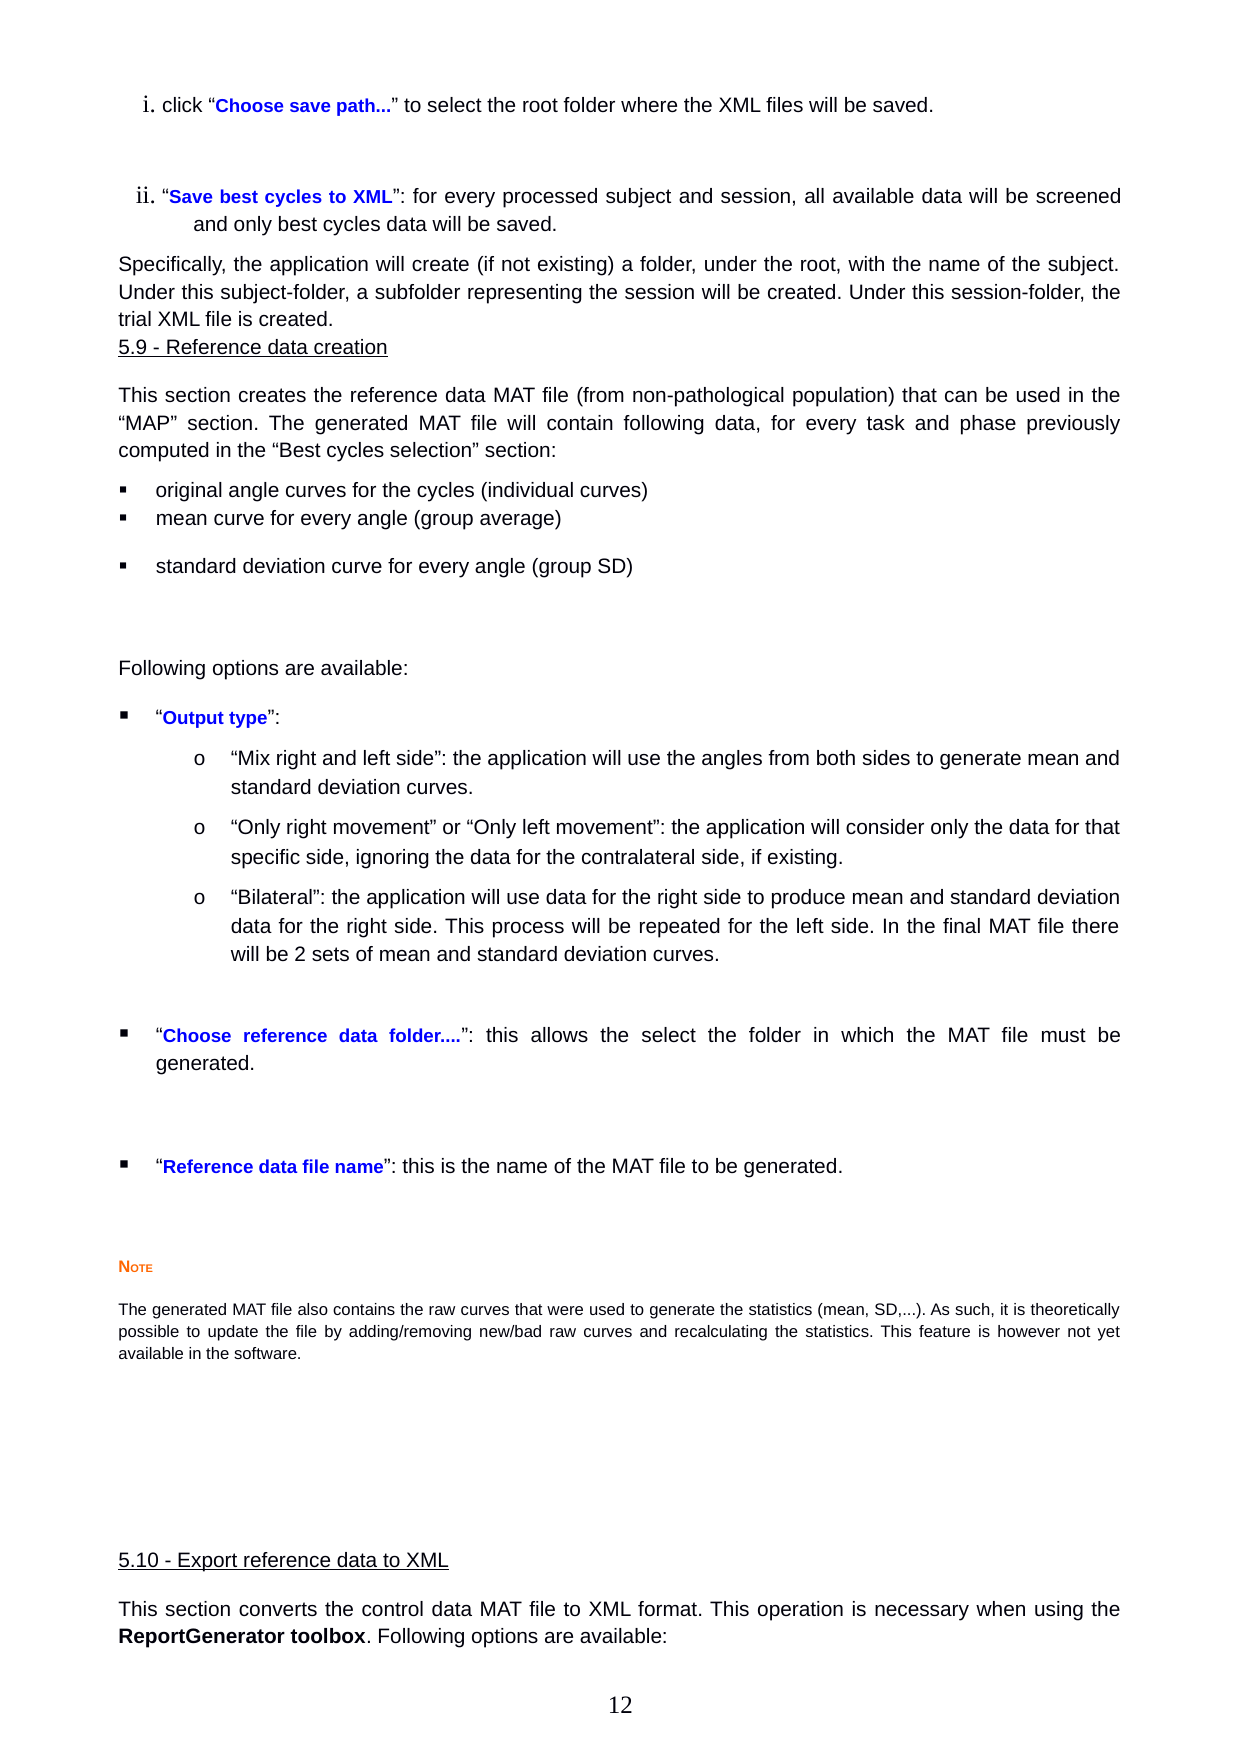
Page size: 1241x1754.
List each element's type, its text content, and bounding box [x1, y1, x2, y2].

text Note [118, 1257, 1122, 1276]
text This section creates the reference data MAT file (from non-pathological population) that can be used in the “MAP” section. The generated MAT file will contain following data, for every task and phase previously computed in the “Best cycles selection” section: [118, 383, 1122, 462]
text 5.9 - Reference data creation [118, 334, 1122, 358]
list “Reference data file name”: this is the name of the MAT file to be generated. [118, 1153, 1122, 1178]
list “Only right movement” or “Only left movement”: the application will consider only the data for that specific side, ignoring the data for the contralateral side, if existing. [193, 815, 1122, 868]
text Following options are available: [118, 656, 1122, 680]
list “Choose reference data folder....”: this allows the select the folder in which the MAT file must be generated. [118, 1023, 1122, 1075]
list standard deviation curve for every angle (group SD) [118, 554, 1122, 578]
list “Save best cycles to XML”: for every processed subject and session, all available data will be screened and only best cycles data will be saved. [156, 180, 1122, 236]
list mean curve for every angle (group average) [118, 505, 1122, 529]
text The generated MAT file also contains the raw curves that were used to generate the statistics (mean, SD,...). As such, it is theoretically possible to update the file by adding/removing new/bad raw curves and recalculating the statistics. This feature is however not yet available in the software. [118, 1300, 1122, 1363]
list click “Choose save path...” to select the root folder where the XML files will be saved. [156, 89, 1122, 117]
list “Mix right and left side”: the application will use the angles from both sides to generate mean and standard deviation curves. [193, 746, 1122, 799]
list “Output type”: [118, 704, 1122, 729]
text 5.10 - Export reference data to XML [118, 1548, 1122, 1572]
list “Bilateral”: the application will use data for the right side to produce mean and standard deviation data for the right side. This process will be repeated for the left side. In the final MAT file there will be 2 sets of mean and standard deviation curves. [193, 884, 1122, 965]
list original angle curves for the cycles (individual curves) [118, 478, 1122, 502]
text This section converts the control data MAT file to XML format. This operation is necessary when using the ReportGenerator toolbox. Following options are available: [118, 1596, 1122, 1648]
list Specifically, the application will create (if not existing) a folder, under the root, with the name of the subject. Under this subject-folder, a subfolder representing the session will be created. Under this session-folder, the trial XML file is created. [118, 252, 1122, 331]
